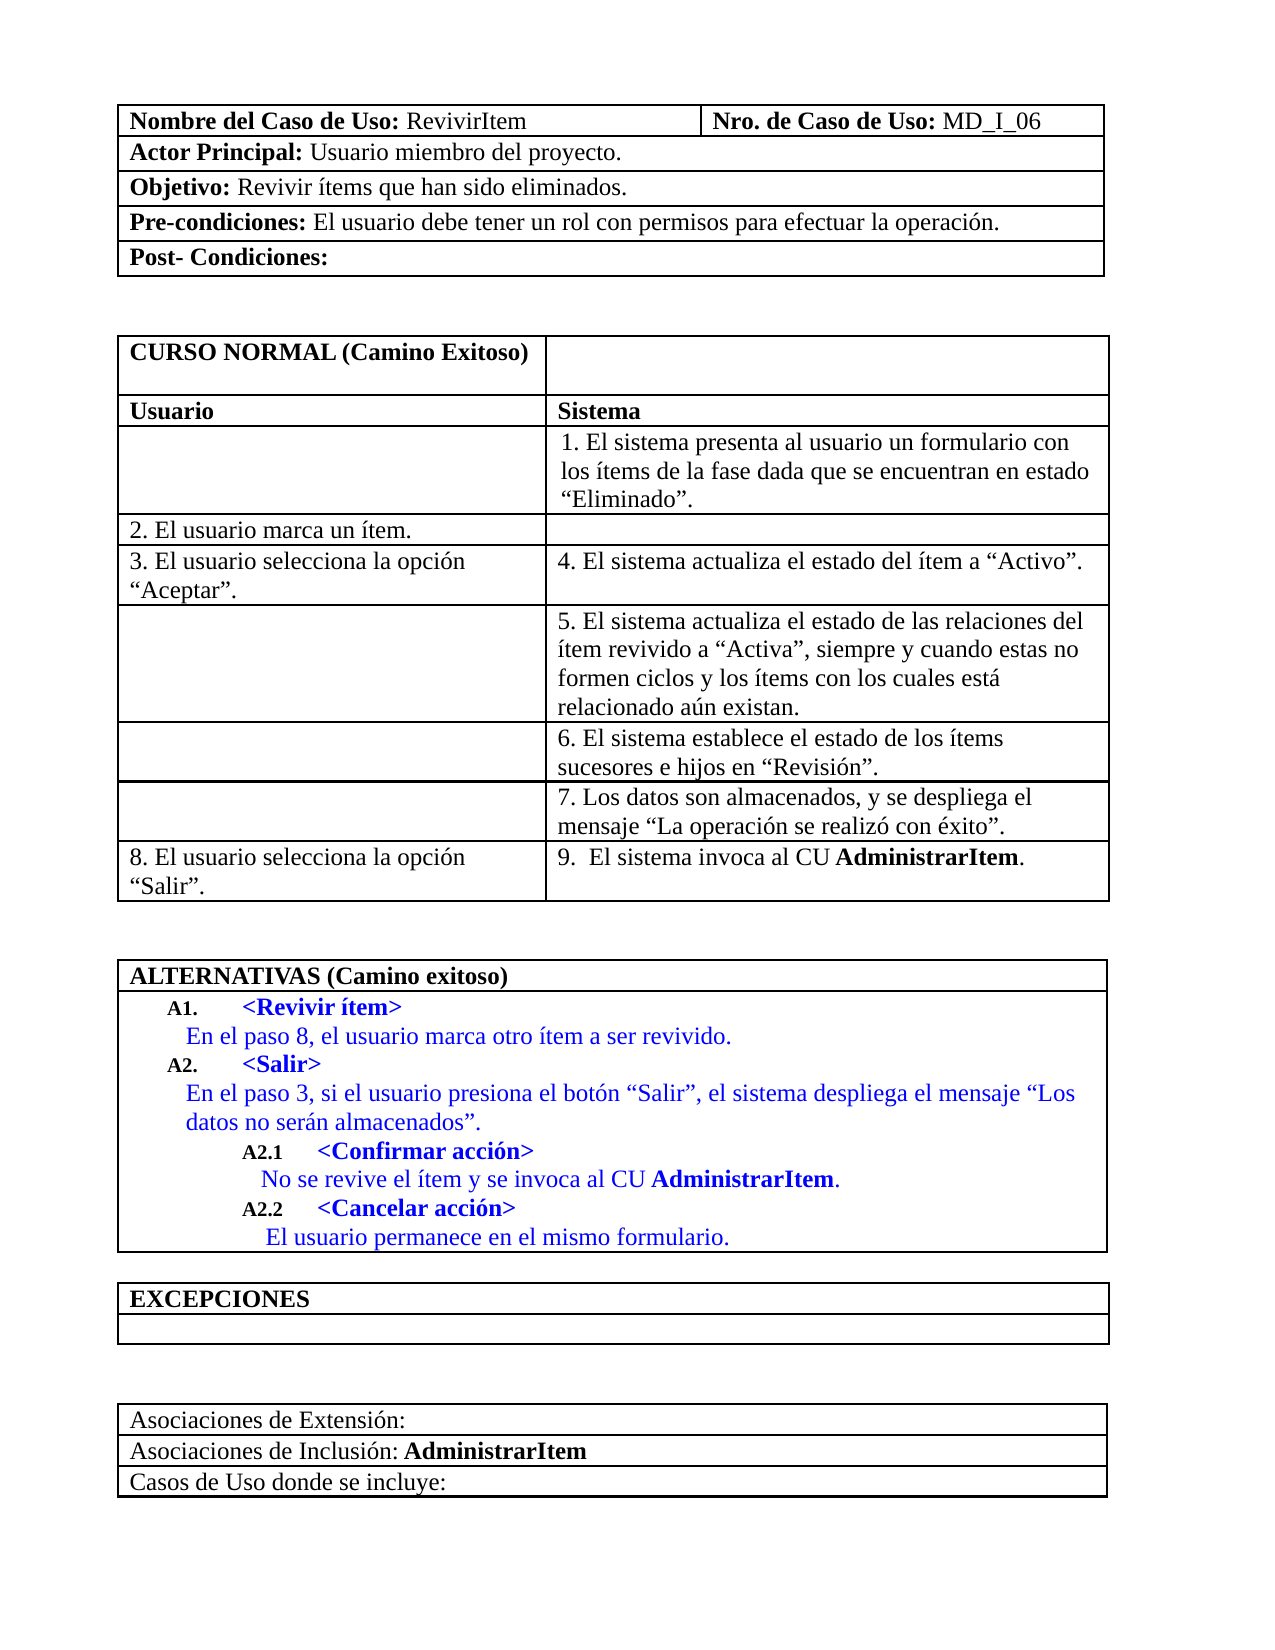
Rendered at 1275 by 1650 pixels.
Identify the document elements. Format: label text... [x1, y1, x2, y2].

table_header Nro. de Caso de Uso: MD_I_06 [702, 106, 1103, 134]
table_cell [119, 427, 545, 513]
table_header Nombre del Caso de Uso: RevivirItem [119, 106, 700, 134]
table_cell Pre-condiciones: El usuario debe tener un rol con permisos para efectuar la operación. [119, 207, 1103, 240]
table_header CURSO NORMAL (Camino Exitoso) [119, 337, 545, 394]
table_header EXCEPCIONES [119, 1284, 1108, 1312]
table_cell 9. El sistema invoca al CU AdministrarItem. [547, 842, 1108, 899]
table_cell 5. El sistema actualiza el estado de las relaciones del ítem revivido a “Activa”, siempre y cuando estas no formen ciclos y los ítems con los cuales está relacionado aún existan. [547, 606, 1108, 721]
table_cell Usuario [119, 396, 545, 425]
table_header [547, 337, 1108, 394]
table_cell [547, 515, 1108, 544]
table_cell [119, 1315, 1108, 1343]
table_header Asociaciones de Extensión: [119, 1405, 1106, 1434]
table_cell 8. El usuario selecciona la opción “Salir”. [119, 842, 545, 899]
table_cell Casos de Uso donde se incluye: [119, 1467, 1106, 1495]
table_cell Objetivo: Revivir ítems que han sido eliminados. [119, 172, 1103, 205]
table_cell [119, 783, 545, 840]
table_cell 1. El sistema presenta al usuario un formulario con los ítems de la fase dada que se encuentran en estado “Eliminado”. [547, 427, 1108, 513]
table_cell [119, 723, 545, 780]
table_cell 3. El usuario selecciona la opción “Aceptar”. [119, 546, 545, 604]
table_cell Actor Principal: Usuario miembro del proyecto. [119, 137, 1103, 170]
table_cell 7. Los datos son almacenados, y se despliega el mensaje “La operación se realizó con éxito”. [547, 783, 1108, 840]
table_cell <Revivir ítem> En el paso 8, el usuario marca otro ítem a ser revivido. <Salir> En el paso 3, si el usuario presiona el botón “Salir”, el sistema despliega el mensaje “Los datos no serán almacenados”. <Confirmar acción> No se revive el ítem y se invoca al CU AdministrarItem. <Cancelar acción> El usuario permanece en el mismo formulario. [119, 992, 1106, 1251]
table_cell [119, 606, 545, 721]
table_cell Asociaciones de Inclusión: AdministrarItem [119, 1436, 1106, 1464]
table_cell 4. El sistema actualiza el estado del ítem a “Activo”. [547, 546, 1108, 604]
table_cell 2. El usuario marca un ítem. [119, 515, 545, 544]
table_cell Post- Condiciones: [119, 242, 1103, 275]
table_header ALTERNATIVAS (Camino exitoso) [119, 961, 1106, 990]
table_cell Sistema [547, 396, 1108, 425]
table_cell 6. El sistema establece el estado de los ítems sucesores e hijos en “Revisión”. [547, 723, 1108, 780]
